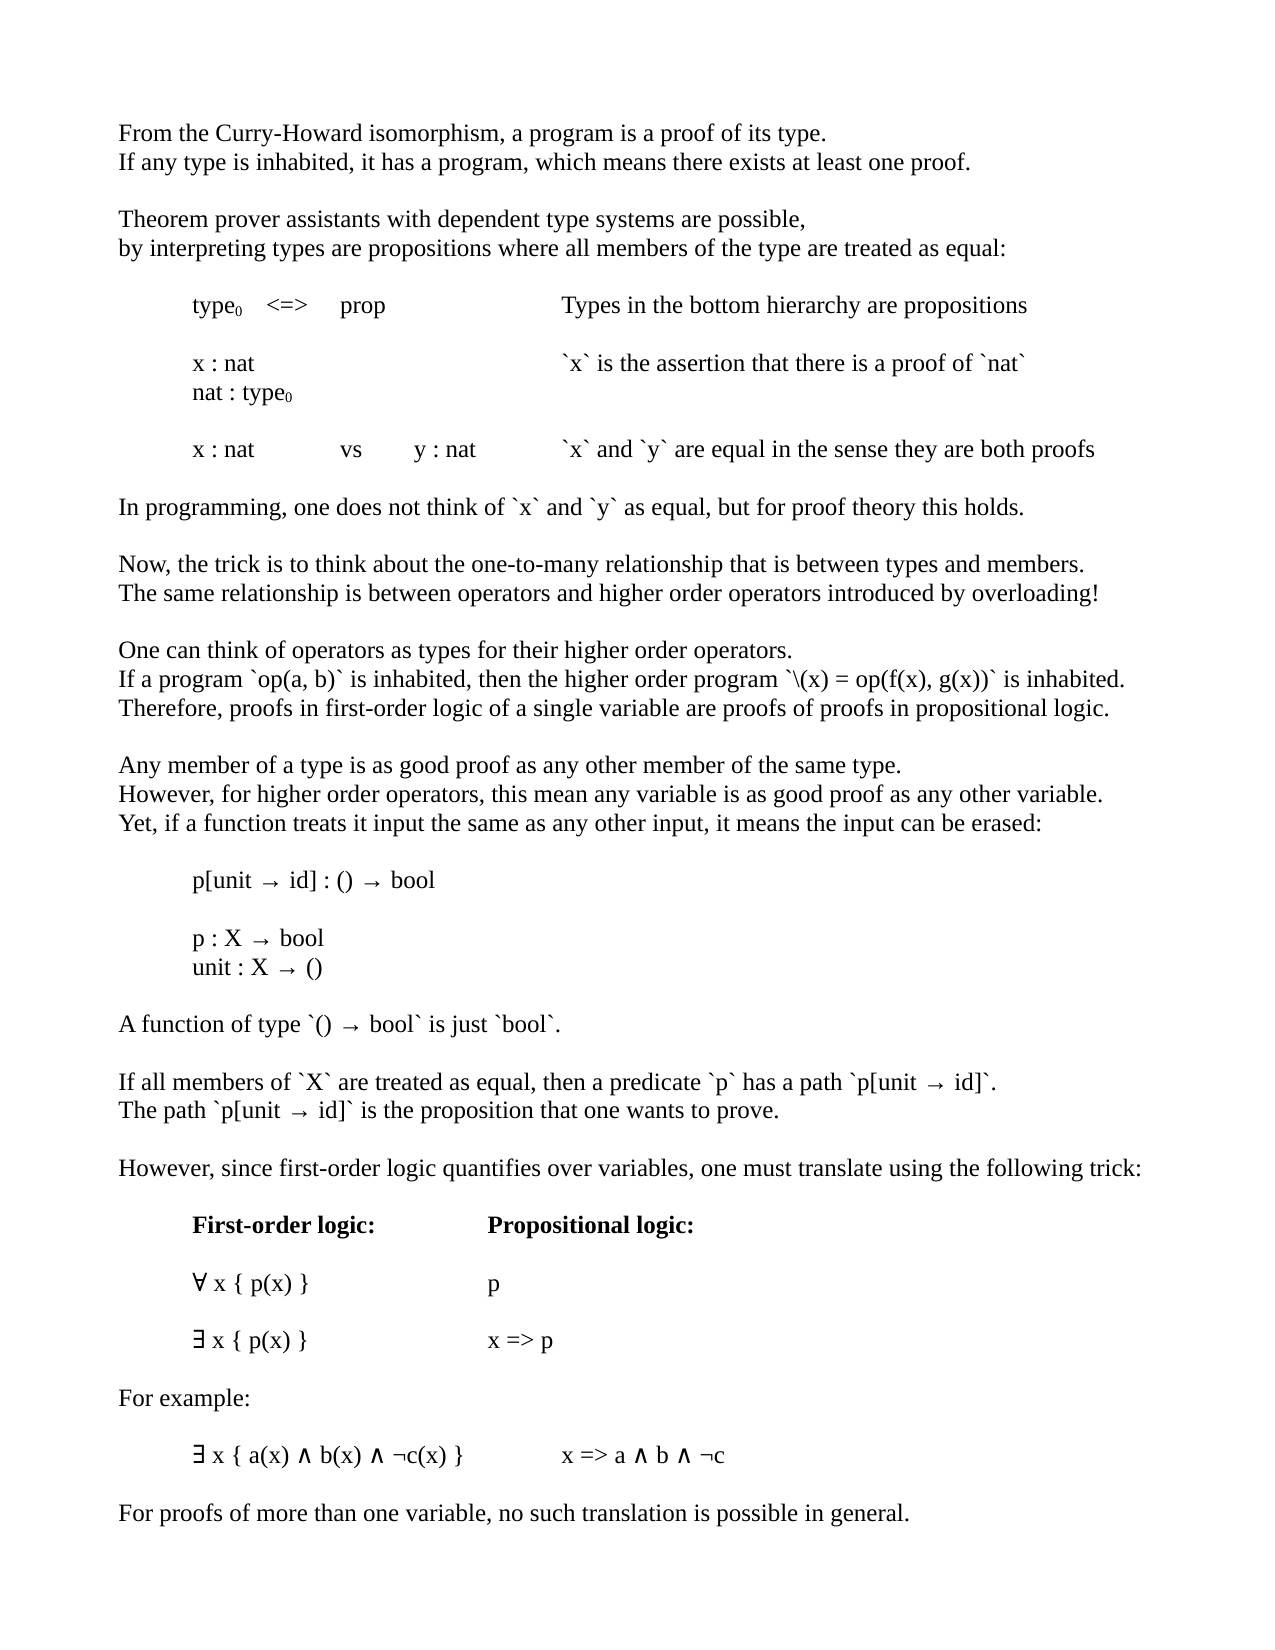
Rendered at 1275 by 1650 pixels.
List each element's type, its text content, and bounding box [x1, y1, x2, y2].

text Now, the trick is to think about the one-to-many relationship that is between types and members. [118, 549, 1157, 578]
text The same relationship is between operators and higher order operators introduced by overloading! [118, 578, 1157, 607]
text x : nat vs y : nat `x` and `y` are equal in the sense they are both proofs [118, 434, 1157, 463]
text For example: [118, 1383, 1157, 1412]
text by interpreting types are propositions where all members of the type are treated as equal: [118, 233, 1157, 262]
text However, for higher order operators, this mean any variable is as good proof as any other variable. [118, 779, 1157, 808]
text ∀ x { p(x) } p [118, 1268, 1157, 1297]
text From the Curry-Howard isomorphism, a program is a proof of its type. [118, 118, 1157, 147]
text ∃ x { a(x) ∧ b(x) ∧ ¬c(x) } x => a ∧ b ∧ ¬c [118, 1441, 1157, 1469]
text First-order logic: Propositional logic: [118, 1211, 1157, 1239]
text For proofs of more than one variable, no such translation is possible in general. [118, 1498, 1157, 1527]
text nat : type0 [118, 377, 1157, 406]
text If all members of `X` are treated as equal, then a predicate `p` has a path `p[unit → id]`. [118, 1067, 1157, 1096]
text A function of type `() → bool` is just `bool`. [118, 1009, 1157, 1038]
text unit : X → () [118, 952, 1157, 981]
text ∃ x { p(x) } x => p [118, 1326, 1157, 1354]
text In programming, one does not think of `x` and `y` as equal, but for proof theory this holds. [118, 492, 1157, 521]
text If a program `op(a, b)` is inhabited, then the higher order program `\(x) = op(f(x), g(x))` is inhabited. [118, 664, 1157, 693]
text type0 <=> prop Types in the bottom hierarchy are propositions [118, 291, 1157, 319]
text Any member of a type is as good proof as any other member of the same type. [118, 751, 1157, 779]
text The path `p[unit → id]` is the proposition that one wants to prove. [118, 1096, 1157, 1124]
text However, since first-order logic quantifies over variables, one must translate using the following trick: [118, 1153, 1157, 1182]
text If any type is inhabited, it has a program, which means there exists at least one proof. [118, 147, 1157, 176]
text Theorem prover assistants with dependent type systems are possible, [118, 204, 1157, 233]
text p[unit → id] : () → bool [118, 866, 1157, 894]
text x : nat `x` is the assertion that there is a proof of `nat` [118, 348, 1157, 377]
text Yet, if a function treats it input the same as any other input, it means the input can be erased: [118, 808, 1157, 837]
text p : X → bool [118, 923, 1157, 952]
text Therefore, proofs in first-order logic of a single variable are proofs of proofs in propositional logic. [118, 693, 1157, 722]
text One can think of operators as types for their higher order operators. [118, 636, 1157, 664]
